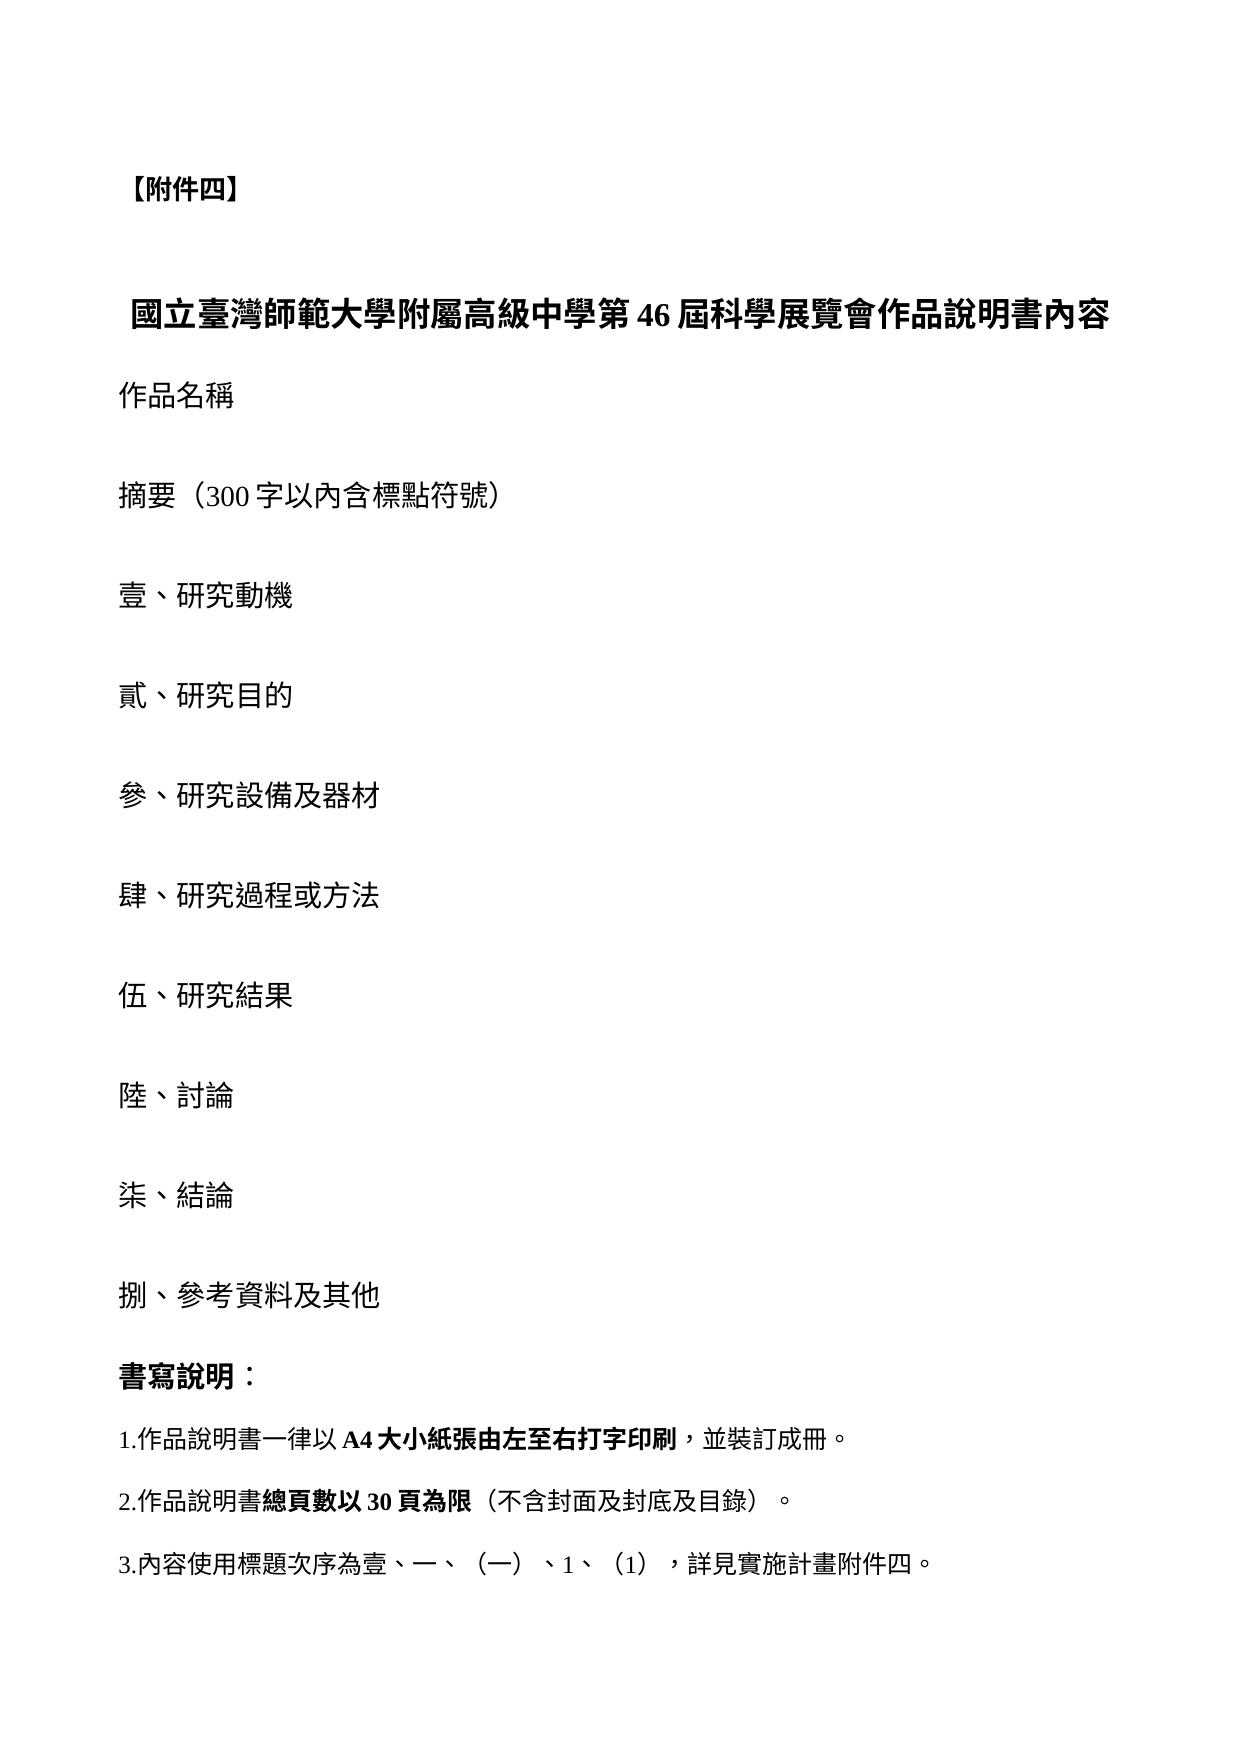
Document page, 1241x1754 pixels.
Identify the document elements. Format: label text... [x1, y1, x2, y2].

text 2.作品說明書總頁數以30頁為限（不含封面及封底及目錄）。 [118, 1458, 1122, 1521]
text 作品名稱 [118, 352, 1122, 414]
text 貳、研究目的 [118, 652, 1122, 714]
text 肆、研究過程或方法 [118, 852, 1122, 914]
text 參、研究設備及器材 [118, 752, 1122, 814]
text 伍、研究結果 [118, 952, 1122, 1014]
text 1.作品說明書一律以A4大小紙張由左至右打字印刷，並裝訂成冊。 [118, 1396, 1122, 1458]
text 摘要（300字以內含標點符號） [118, 452, 1122, 514]
text 書寫說明： [118, 1333, 1122, 1396]
text 【附件四】 [118, 146, 1122, 208]
text 國立臺灣師範大學附屬高級中學第46屆科學展覽會作品說明書內容 [118, 271, 1122, 333]
text 捌、參考資料及其他 [118, 1252, 1122, 1314]
text 3.內容使用標題次序為壹、一、（一）、1、（1），詳見實施計畫附件四。 [118, 1521, 1122, 1583]
text 壹、研究動機 [118, 552, 1122, 614]
text 柒、結論 [118, 1152, 1122, 1214]
text 陸、討論 [118, 1052, 1122, 1114]
